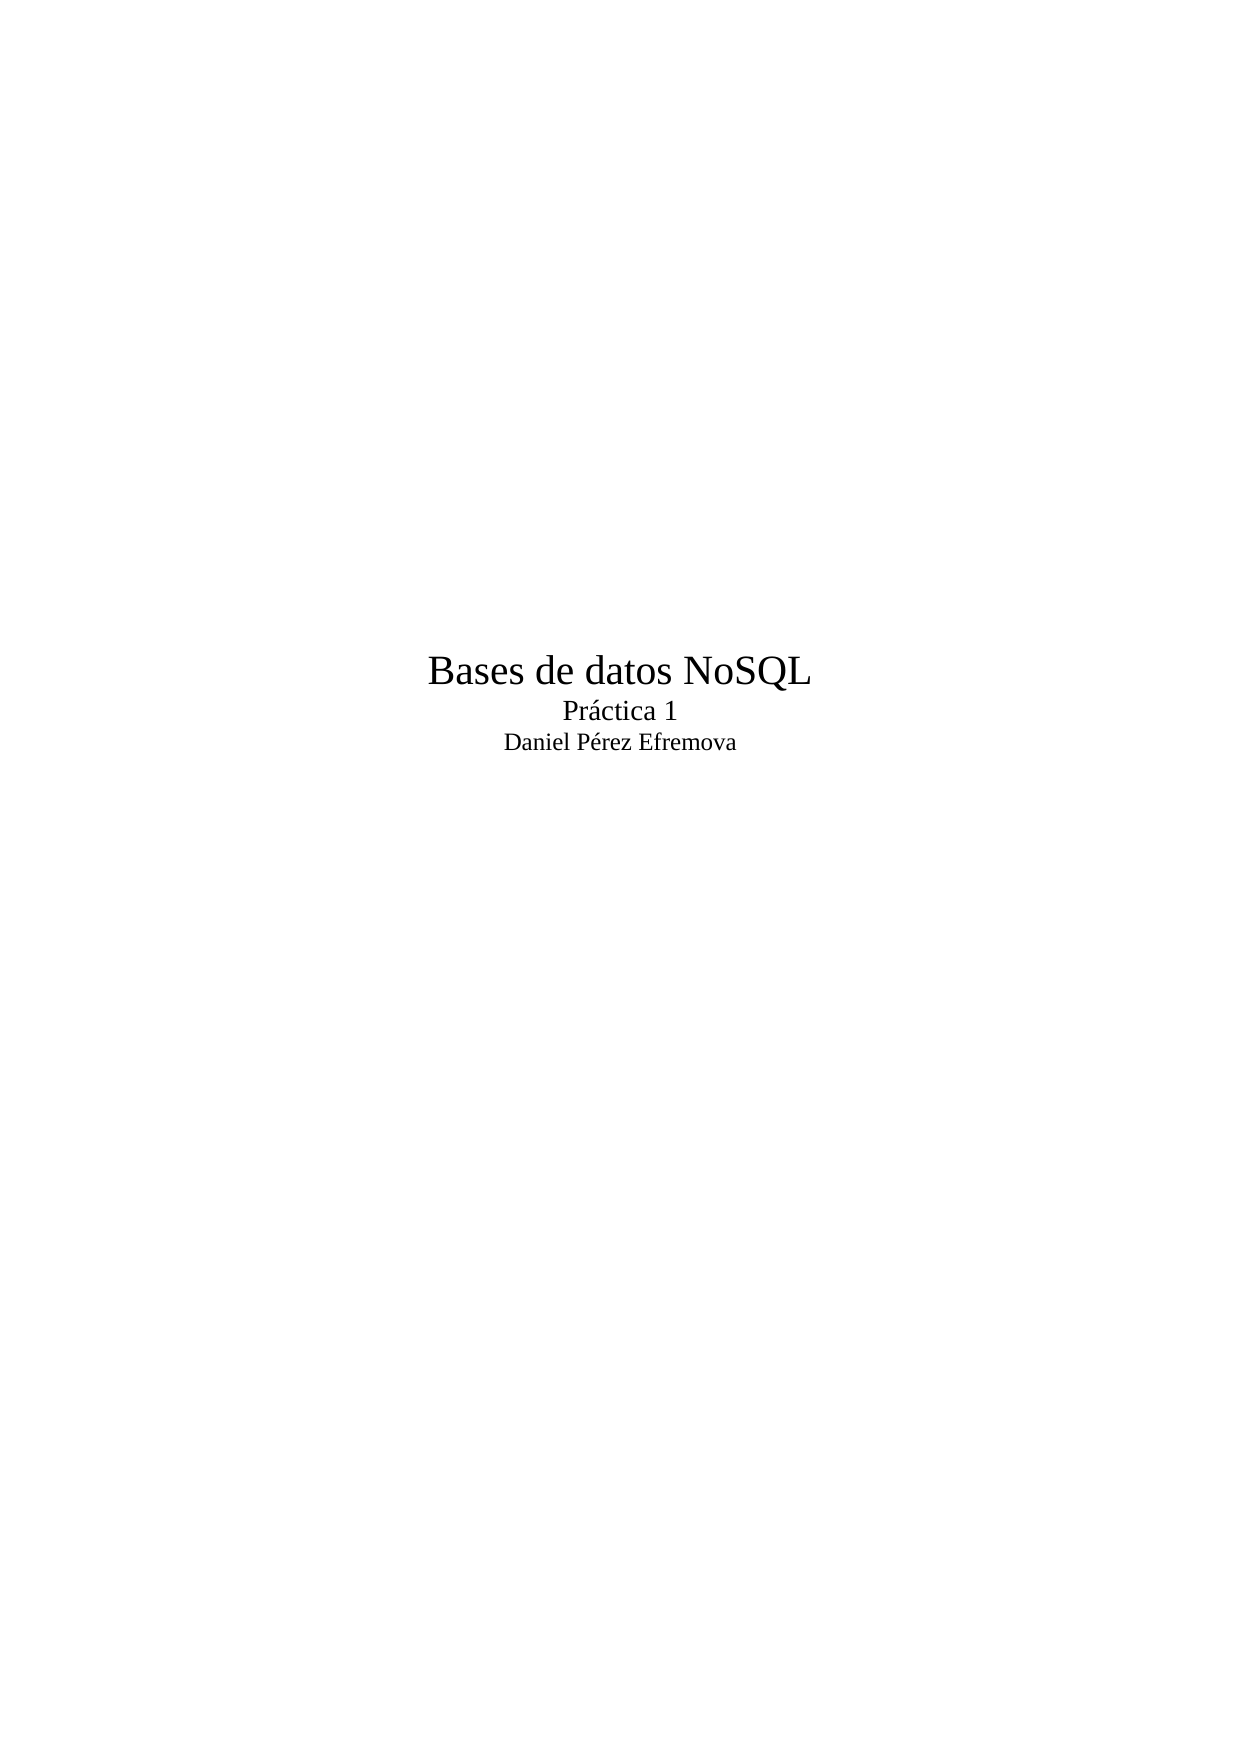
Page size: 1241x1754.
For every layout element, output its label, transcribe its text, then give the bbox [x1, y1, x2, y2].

text Bases de datos NoSQL [118, 645, 1122, 693]
text Daniel Pérez Efremova [118, 727, 1122, 755]
text Práctica 1 [118, 693, 1122, 727]
